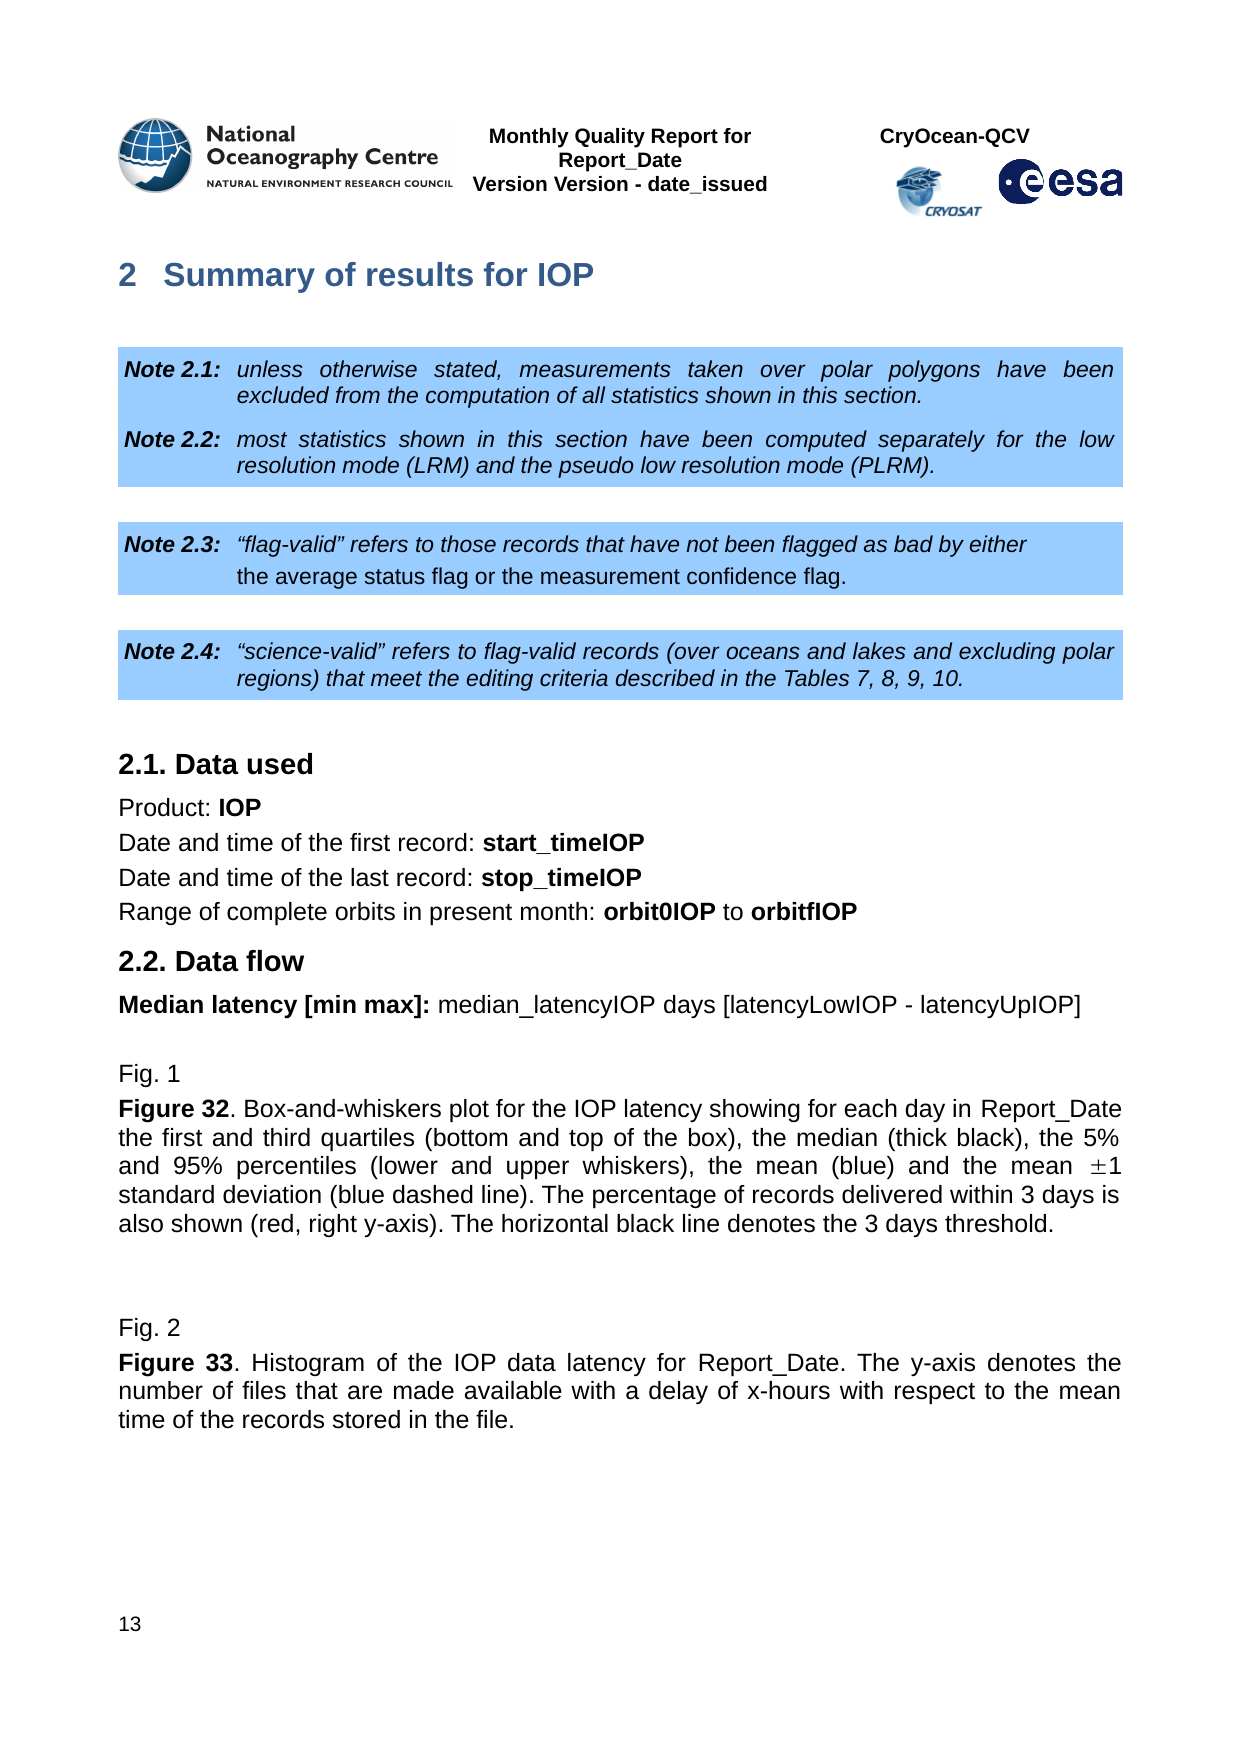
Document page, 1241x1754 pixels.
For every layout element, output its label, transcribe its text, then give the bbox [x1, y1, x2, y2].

table_header unless otherwise stated, measurements taken over polar polygons have been excluded from the computation of all statistics shown in this section. [231, 347, 1123, 417]
text Figure 33. Histogram of the IOP data latency for Report_Date. The y-axis denotes the number of files that are made available with a delay of x-hours with respect to the mean time of the records stored in the file. [118, 1348, 1122, 1434]
table_cell most statistics shown in this section have been computed separately for the low resolution mode (LRM) and the pseudo low resolution mode (PLRM). [231, 417, 1123, 487]
title Range of complete orbits in present month: orbit0IOP to orbitfIOP [118, 897, 1122, 926]
table_header Note 2.4: [118, 630, 231, 700]
title Date and time of the last record: stop_timeIOP [118, 863, 1122, 891]
title Date and time of the first record: start_timeIOP [118, 828, 1122, 857]
text 2.1. Data used [118, 747, 1122, 781]
text 2.2. Data flow [118, 944, 1122, 977]
text Figure 32. Box-and-whiskers plot for the IOP latency showing for each day in Report_Date the first and third quartiles (bottom and top of the box), the median (thick black), the 5% and 95% percentiles (lower and upper whiskers), the mean (blue) and the mean ±1 standard deviation (blue dashed line). The percentage of records delivered within 3 days is also shown (red, right y-axis). The horizontal black line denotes the 3 days threshold. [118, 1094, 1122, 1238]
subtitle Summary of results for IOP [118, 255, 1122, 294]
table_header Note 2.3: [118, 522, 231, 595]
table_header “science-valid” refers to flag-valid records (over oceans and lakes and excluding polar regions) that meet the editing criteria described in the Tables 7, 8, 9, 10. [231, 630, 1123, 700]
text Median latency [min max]: median_latencyIOP days [latencyLowIOP - latencyUpIOP] [118, 990, 1122, 1018]
table_cell Note 2.2: [118, 417, 231, 487]
picture [876, 159, 1123, 224]
table_header Note 2.1: [118, 347, 231, 417]
text Fig. 2 [118, 1313, 1122, 1342]
text Fig. 1 [118, 1059, 1122, 1088]
table_header “flag-valid” refers to those records that have not been flagged as bad by either the average status flag or the measurement confidence flag. [231, 522, 1123, 595]
title Product: IOP [118, 793, 1122, 822]
picture [118, 118, 453, 193]
